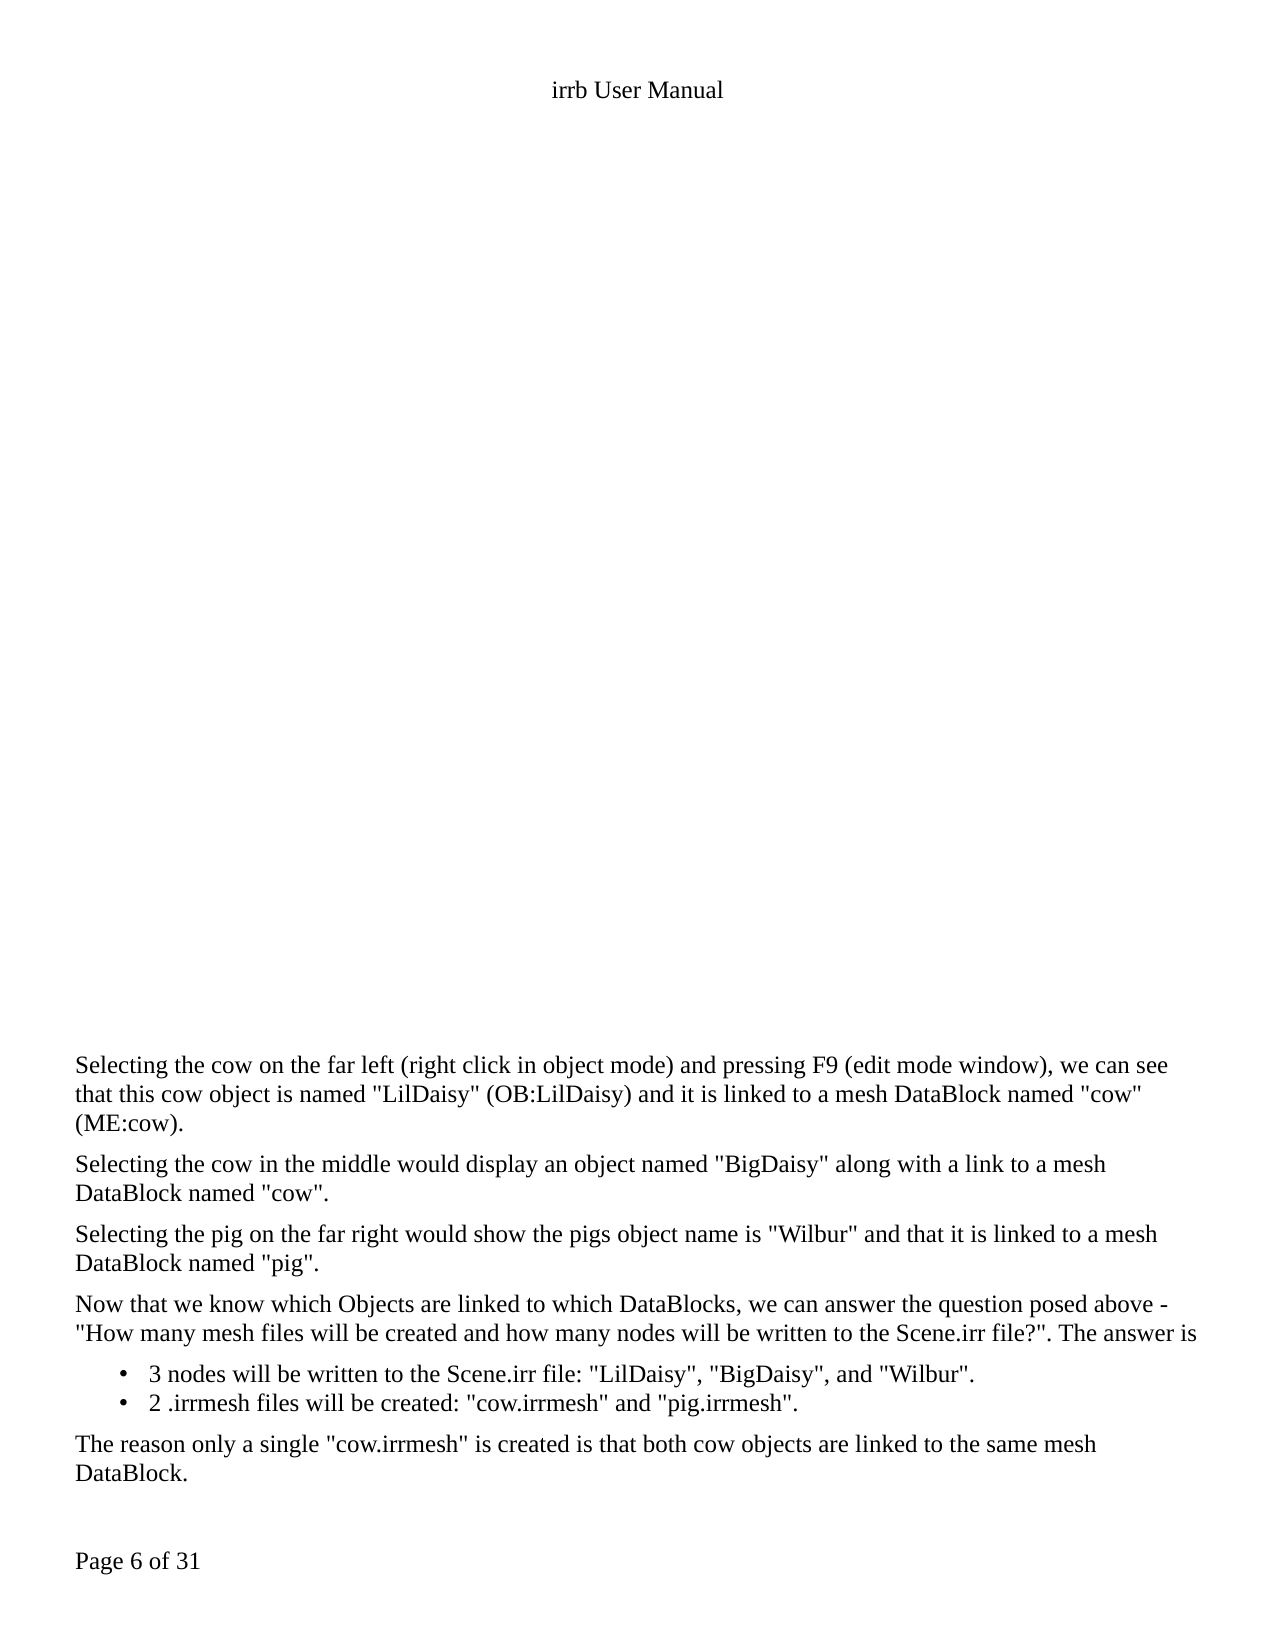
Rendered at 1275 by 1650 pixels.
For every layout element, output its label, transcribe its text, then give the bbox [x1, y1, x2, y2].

text Selecting the pig on the far right would show the pigs object name is "Wilbur" and that it is linked to a mesh DataBlock named "pig". [75, 1219, 1200, 1277]
text The reason only a single "cow.irrmesh" is created is that both cow objects are linked to the same mesh DataBlock. [75, 1429, 1200, 1487]
text Selecting the cow in the middle would display an object named "BigDaisy" along with a link to a mesh DataBlock named "cow". [75, 1149, 1200, 1207]
text Now that we know which Objects are linked to which DataBlocks, we can answer the question posed above - "How many mesh files will be created and how many nodes will be written to the Scene.irr file?". The answer is [75, 1289, 1200, 1347]
list 3 nodes will be written to the Scene.irr file: "LilDaisy", "BigDaisy", and "Wilbur". [119, 1359, 1200, 1388]
text Selecting the cow on the far left (right click in object mode) and pressing F9 (edit mode window), we can see that this cow object is named "LilDaisy" (OB:LilDaisy) and it is linked to a mesh DataBlock named "cow" (ME:cow). [75, 1050, 1200, 1137]
list 2 .irrmesh files will be created: "cow.irrmesh" and "pig.irrmesh". [119, 1388, 1200, 1417]
